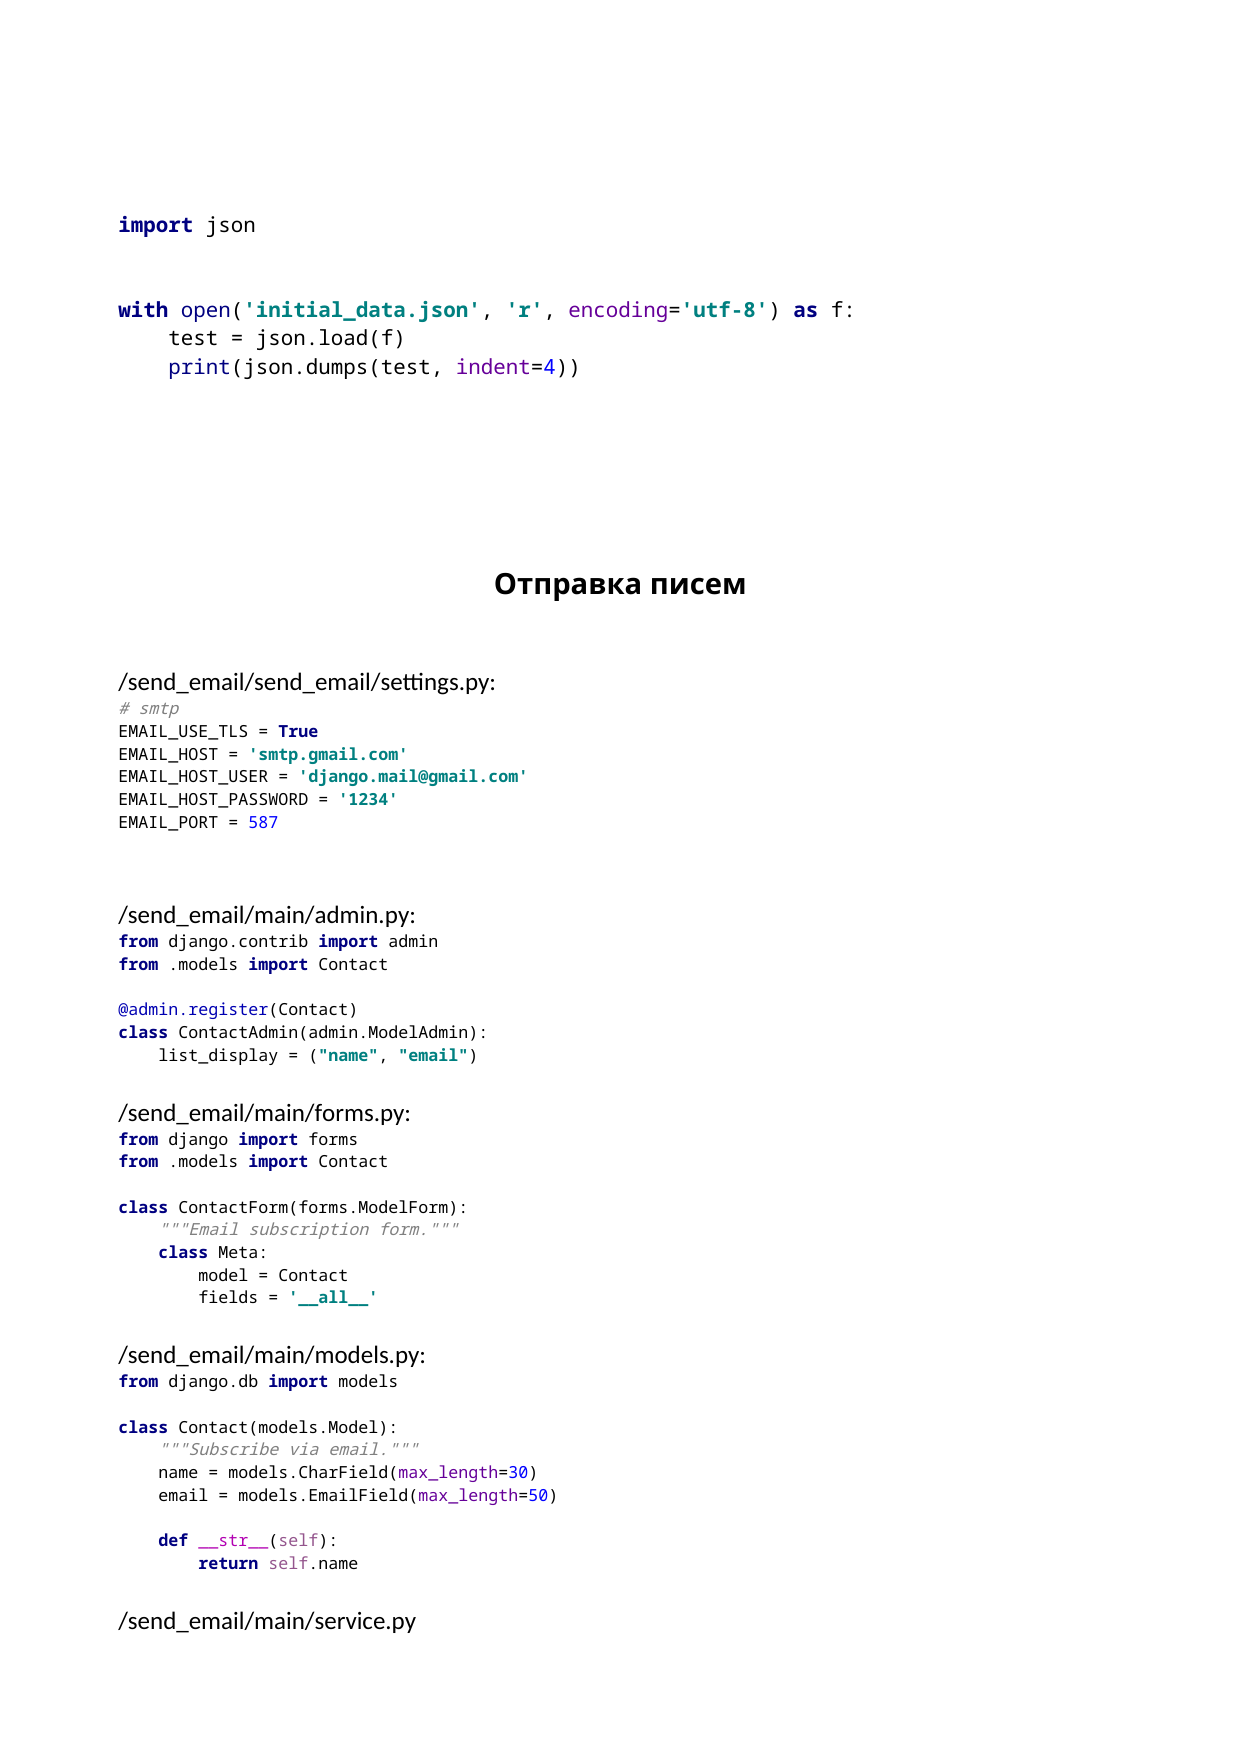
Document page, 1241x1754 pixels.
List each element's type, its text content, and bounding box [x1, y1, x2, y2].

text /send_email/main/models.py: [118, 1339, 1122, 1370]
text from django import forms from .models import Contact class ContactForm(forms.ModelForm): """Email subscription form.""" class Meta: model = Contact fields = '__all__' [118, 1127, 1122, 1309]
text /send_email/send_email/settings.py: [118, 666, 1122, 697]
text from django.contrib import admin from .models import Contact @admin.register(Contact) class ContactAdmin(admin.ModelAdmin): list_display = ("name", "email") [118, 930, 1122, 1066]
text import json with open('initial_data.json', 'r', encoding='utf-8') as f: test = json.load(f) print(json.dumps(test, indent=4)) [118, 210, 1122, 380]
text /send_email/main/service.py [118, 1605, 1122, 1635]
text /send_email/main/forms.py: [118, 1097, 1122, 1127]
text # smtp EMAIL_USE_TLS = True EMAIL_HOST = 'smtp.gmail.com' EMAIL_HOST_USER = 'django.mail@gmail.com' EMAIL_HOST_PASSWORD = '1234' EMAIL_PORT = 587 [118, 697, 1122, 833]
text from django.db import models class Contact(models.Model): """Subscribe via email.""" name = models.CharField(max_length=30) email = models.EmailField(max_length=50) def __str__(self): return self.name [118, 1370, 1122, 1574]
text Отправка писем [118, 563, 1122, 603]
text /send_email/main/admin.py: [118, 899, 1122, 930]
